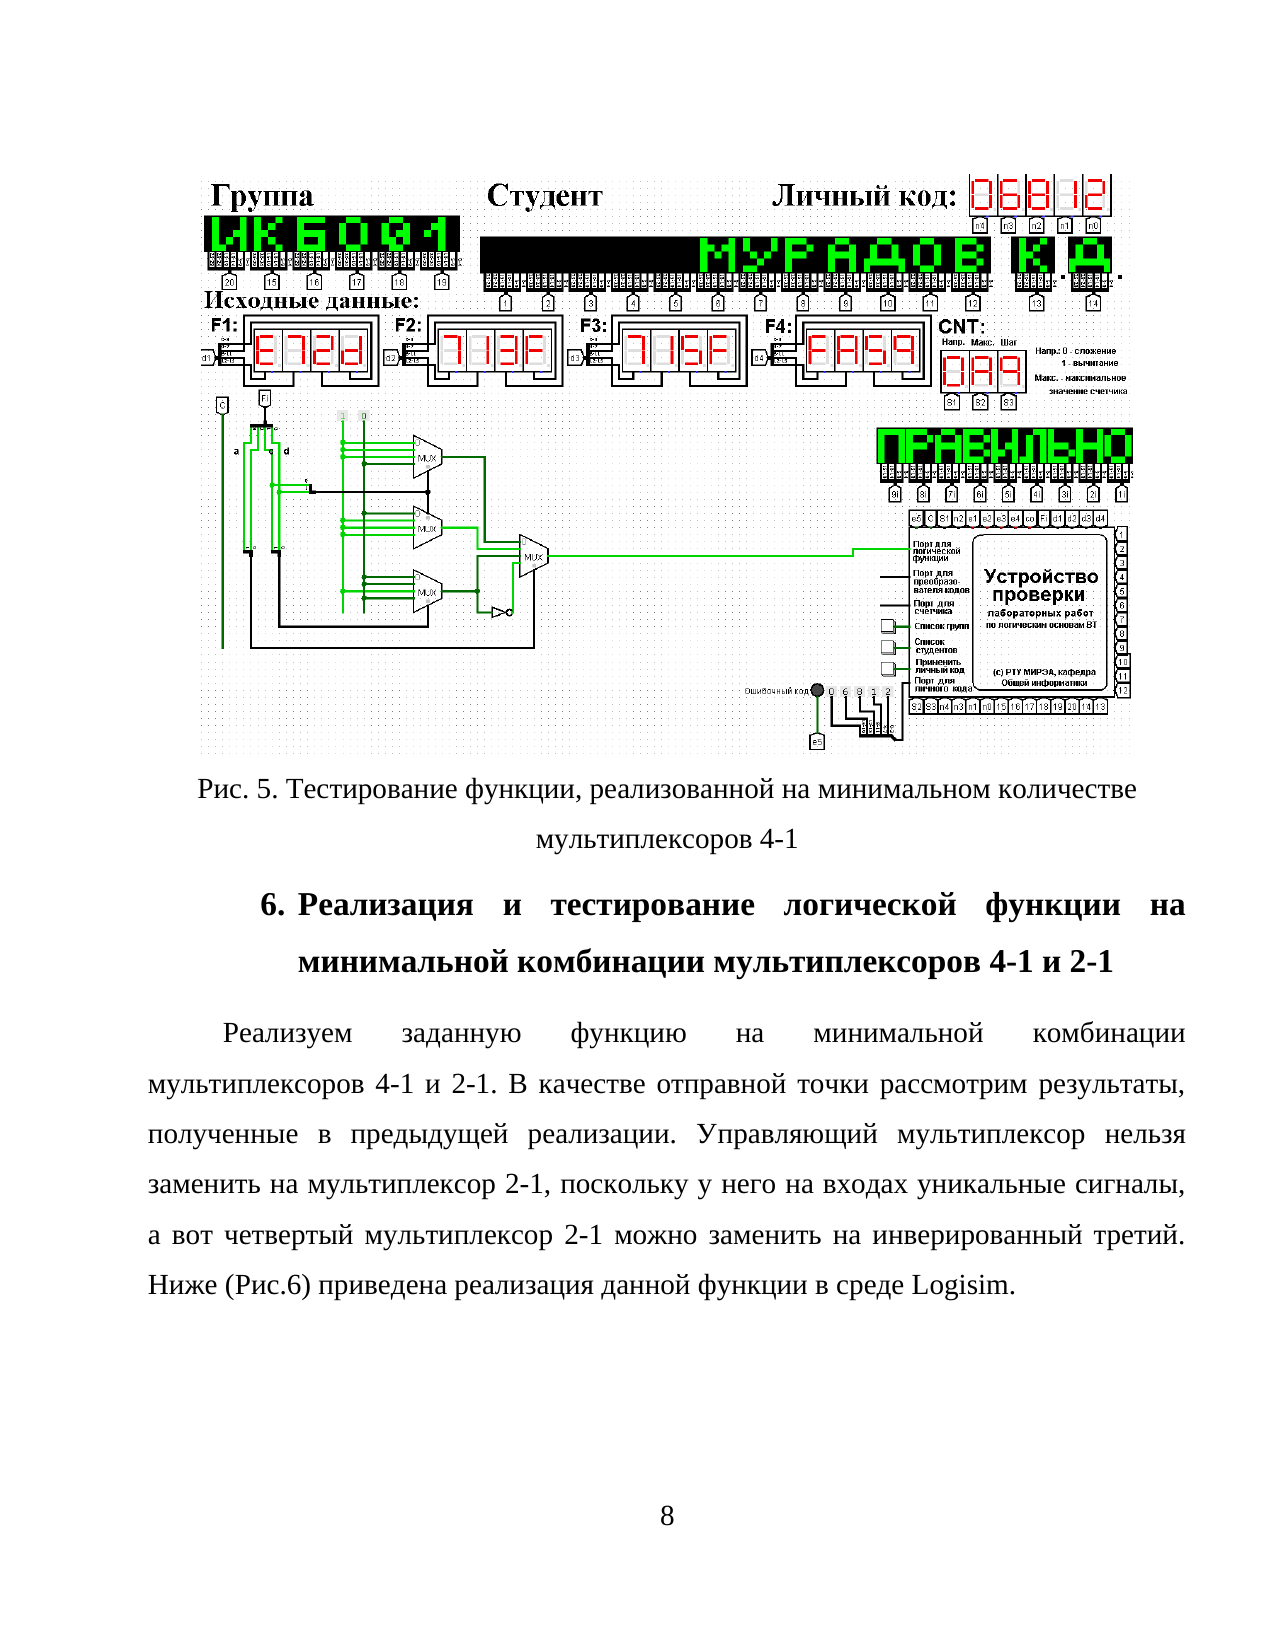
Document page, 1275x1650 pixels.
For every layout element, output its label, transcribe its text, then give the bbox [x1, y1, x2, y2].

text Реализуем заданную функцию на минимальной комбинации мультиплексоров 4-1 и 2-1. В качестве отправной точки рассмотрим результаты, полученные в предыдущей реализации. Управляющий мультиплексор нельзя заменить на мультиплексор 2-1, поскольку у него на входах уникальные сигналы, а вот четвертый мультиплексор 2-1 можно заменить на инверированный третий. Ниже (Рис.6) приведена реализация данной функции в среде Logisim. [148, 1016, 1186, 1301]
list Реализация и тестирование логической функции на минимальной комбинации мультиплексоров 4-1 и 2-1 [260, 884, 1186, 980]
text Рис. 5. Тестирование функции, реализованной на минимальном количестве мультиплексоров 4-1 [148, 161, 1186, 854]
picture [201, 174, 1134, 754]
